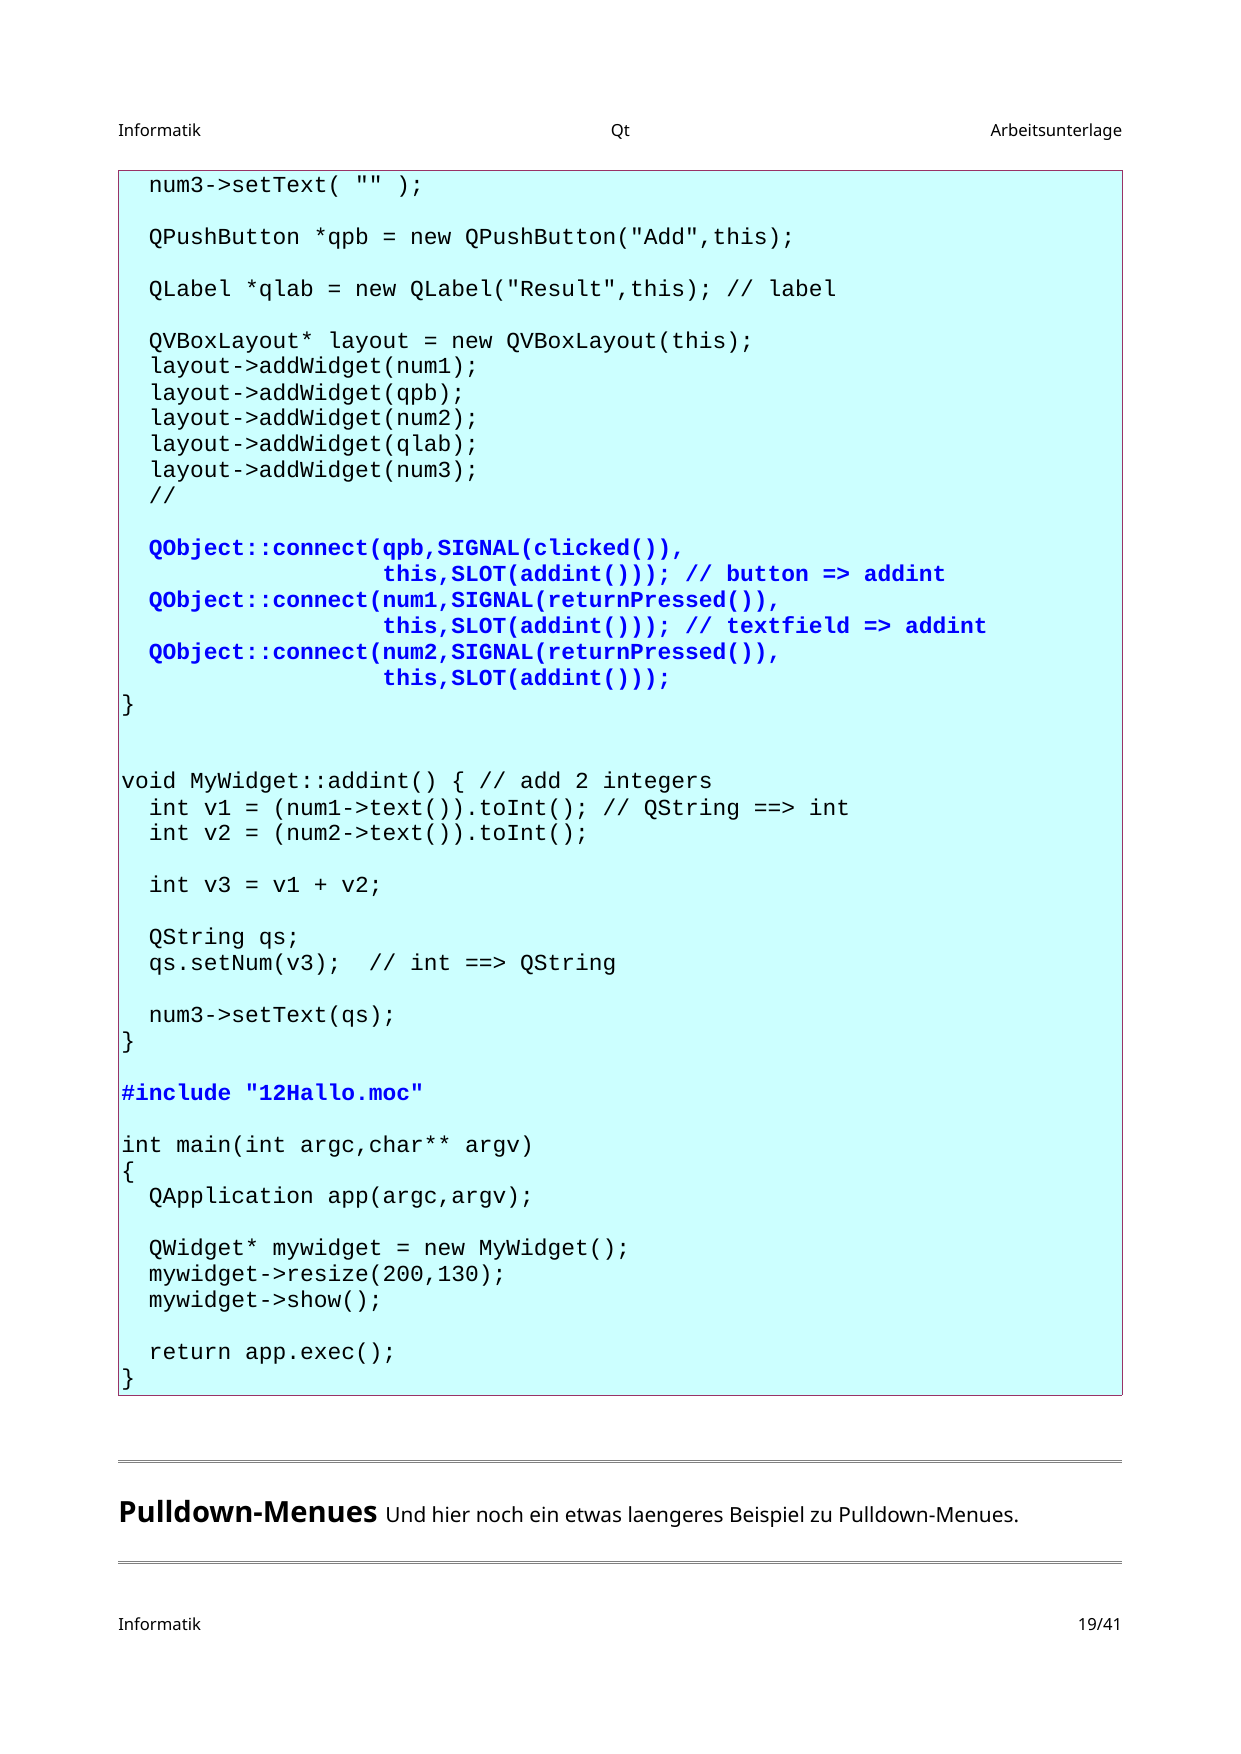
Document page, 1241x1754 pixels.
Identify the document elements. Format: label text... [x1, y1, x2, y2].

text QWidget* mywidget = new MyWidget(); [119, 1234, 1122, 1260]
text QApplication app(argc,argv); [119, 1182, 1122, 1208]
text layout->addWidget(num3); [119, 456, 1122, 482]
text layout->addWidget(num1); [119, 352, 1122, 378]
text QObject::connect(num1,SIGNAL(returnPressed()), [119, 585, 1122, 611]
text void MyWidget::addint() { // add 2 integers [119, 767, 1122, 793]
text QLabel *qlab = new QLabel("Result",this); // label [119, 274, 1122, 300]
text QString qs; [119, 922, 1122, 948]
text // [119, 482, 1122, 507]
text int v1 = (num1->text()).toInt(); // QString ==> int [119, 793, 1122, 819]
text Pulldown-Menues Und hier noch ein etwas laengeres Beispiel zu Pulldown-Menues. [118, 1492, 1122, 1531]
text } [119, 1026, 1122, 1052]
text this,SLOT(addint())); [119, 663, 1122, 689]
text int v3 = v1 + v2; [119, 871, 1122, 897]
text return app.exec(); [119, 1337, 1122, 1363]
text int main(int argc,char** argv) [119, 1130, 1122, 1156]
text } [119, 689, 1122, 715]
text this,SLOT(addint())); // textfield => addint [119, 611, 1122, 637]
text QVBoxLayout* layout = new QVBoxLayout(this); [119, 326, 1122, 352]
text #include "12Hallo.moc" [119, 1078, 1122, 1104]
text QPushButton *qpb = new QPushButton("Add",this); [119, 222, 1122, 248]
text int v2 = (num2->text()).toInt(); [119, 819, 1122, 845]
text QObject::connect(qpb,SIGNAL(clicked()), [119, 533, 1122, 559]
text QObject::connect(num2,SIGNAL(returnPressed()), [119, 637, 1122, 663]
text qs.setNum(v3); // int ==> QString [119, 948, 1122, 974]
text layout->addWidget(qpb); [119, 378, 1122, 404]
text { [119, 1156, 1122, 1182]
text mywidget->show(); [119, 1286, 1122, 1312]
text num3->setText( "" ); [119, 171, 1122, 196]
text layout->addWidget(num2); [119, 404, 1122, 430]
text } [119, 1363, 1122, 1395]
text mywidget->resize(200,130); [119, 1260, 1122, 1286]
text num3->setText(qs); [119, 1000, 1122, 1026]
text this,SLOT(addint())); // button => addint [119, 559, 1122, 585]
text layout->addWidget(qlab); [119, 430, 1122, 456]
